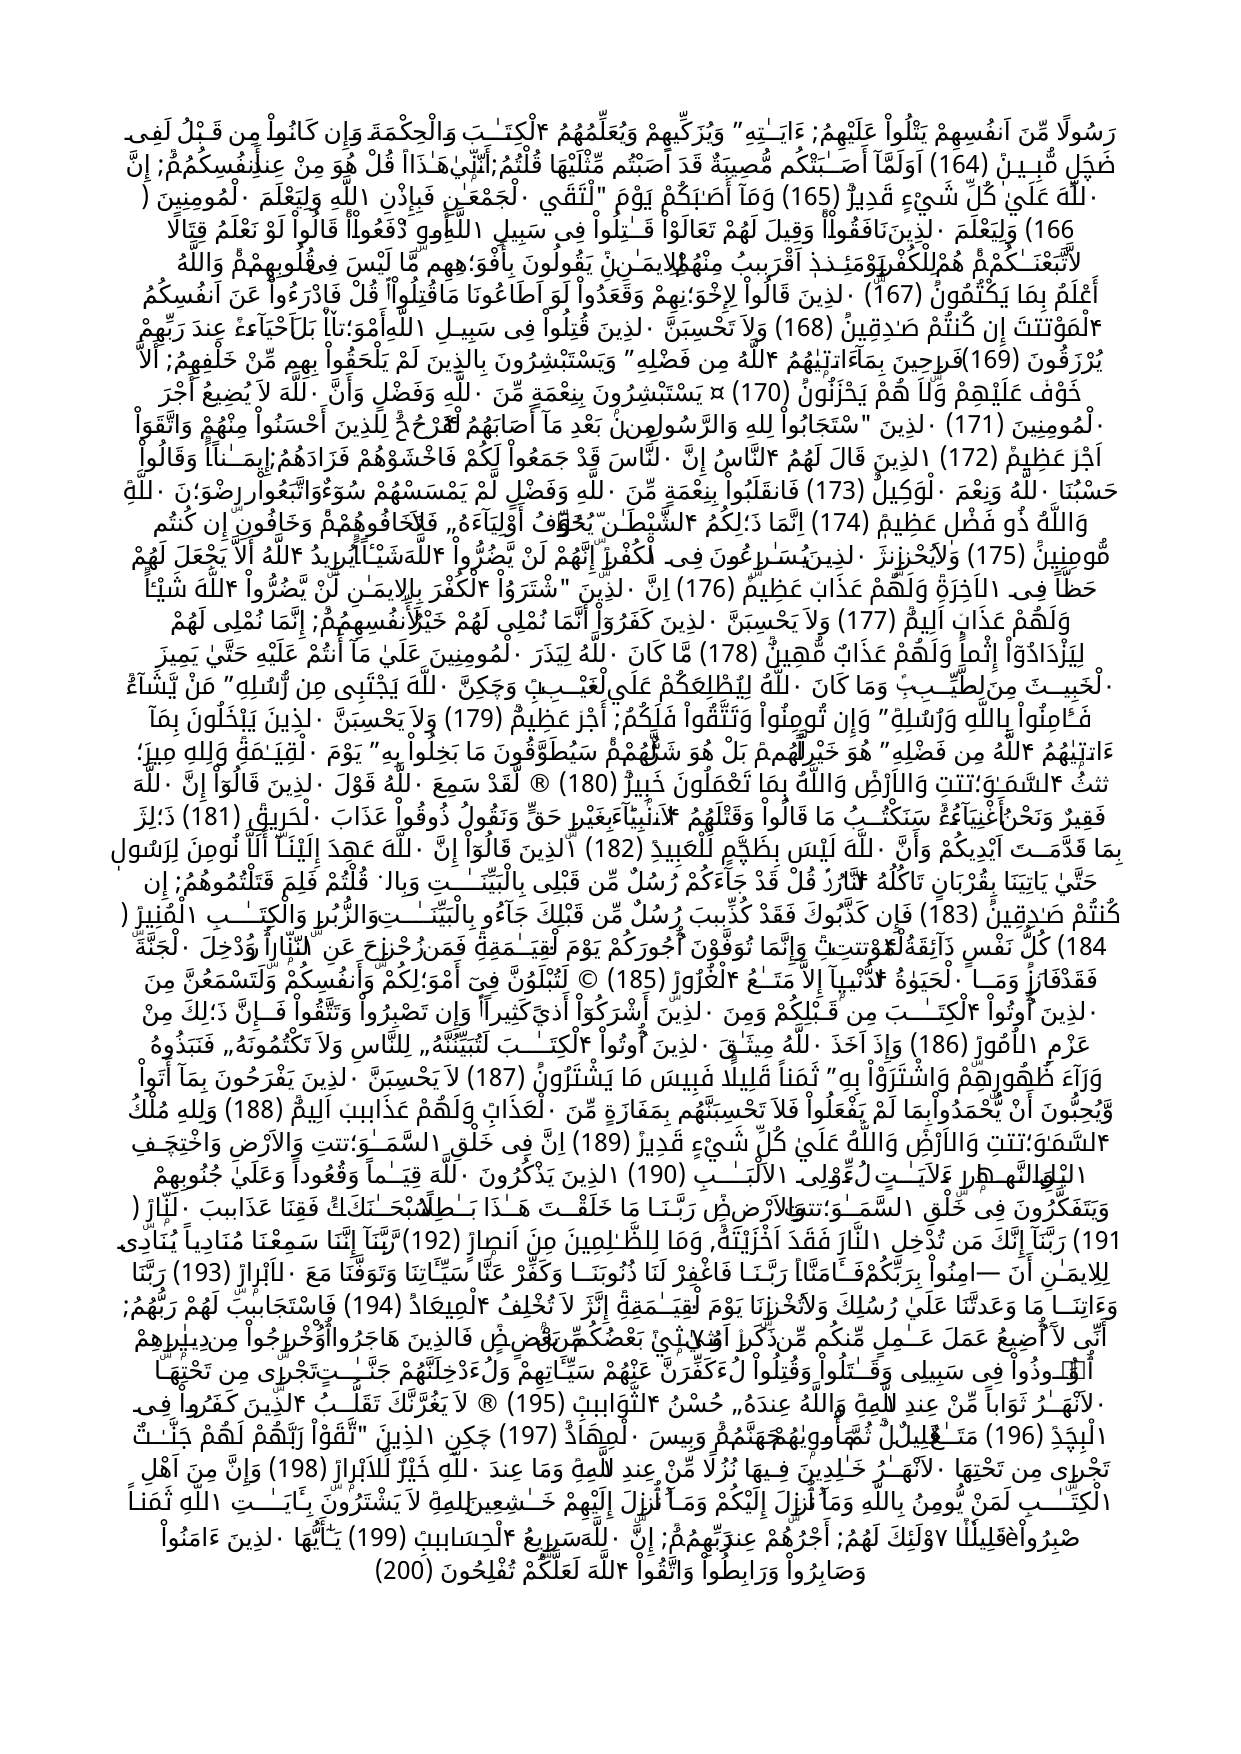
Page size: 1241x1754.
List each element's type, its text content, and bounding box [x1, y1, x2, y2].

text بِسْمِ ۱للَّهِ ۱لرَّحْمَـٰنِ ۱لرَّحِيمِ أَلَٓـم؋ّٓؐ ۰للَّهُ لآَ إِچَهَ إِلاَّ هُوَؐ ۰لْحَيُّ ۴لْقَيُّومُ (1) نَزَّلَ عَلَيْكَ ۰لْكِتَــٰــبَ بِالْحَقِّ مُصَدِّقاً لِّمَا بَيْنَ يَدَيْهِؐ وَأَنزَلَ ۰لتَّوْرۭيٰةَ وَالِانجِيلَ (2) مِن قَبْـلُ هُديً لِّلنَّاسِ وَأَنزَلَ ۰لْفُرْقَانَؐ (3) إِنَّ ۰لذِينَ كَفَرُواْ بِـَٔايَــٰــتِ ۱للَّهِ لَهُمْ عَذَابٌ شَدِيدٌؐ وَاللَّهُ عَزۣيزٌ ذُو èنتِقَامٖؐ (4) ® اِنَّ ۰للَّهَ لاَ يَخْفۭيٰ عَلَيْهِ شَىْءٌ فِى ۱لاَرْضِ وَلاَ فِى ۱لسَّمَآءِؐ (5) هُوَ ۰ﻟ﮲ يُصَوّۣرُكُمْ فِى ۱لاَرْحَامِ كَيْفَ يَشَآءُؐ لآَ إِچَهَ إِلاَّ هُوَؐ ۰لْعَزۣيزُ ۴لْحَكِيمُؐ (6) هُوَ ۰ﻟـذِىٓ أَنزَلَ عَلَيْكَ ۰لْكِتَــٰــبَ مِنْهُؐ ءَايَــٰــتٌ مُّحْكَمَــٰــت٘ هُنَّ ٱُمُّ ۴لْكِتَــٰــبِ وَٱُخَرُ مُتَشَــٰبِهَــٰــتٌؐ فَأَمَّا ۰لذِينَ فِى قُلُوبِهِمْ زَيْغٌ فَيَتَّبِعُونَ مَا تَشَــٰبَهَ مِنْهُ èبْتِغَآءَ ۰لْفِتْنَةِ وَابْتِغَآءَ تَاوۣيلِهِؐ” وَمَايَعْلَمُ تَاوۣيلَهُ; إِلاَّ ۰للَّهُؐ وَالرَّ؛سِخُونَ فِى ۱لْعِلْمِ يَقُولُونَ ءَامَنَّا بِهِ” كُلٌّ مِّنْ عِندِ رَبِّنَاؐ وَمَا يَذَّكَّرُ إِلٓاَّ ٱُوْلُواْ ۴لاَلْبَــٰــبِؐ (7) رَبَّنَا لاَ تُزۣغْ قُلُوبَنَا بَعْدَ إِذْ هَدَيْتَنَا وَهَبْ لَنَا مِن لَّدُنكَ رَحْمَةٗؐ اِنَّكَ أَنــتَ ۰لْوَهَّابُؐ (8) رَبَّنَآ إِنَّكَ جَامِعُ ۴لنَّاسِ لِيَوْمٍ لاَّ رَيْبَ فِيهِؐ إِنَّ ۰للَّهَ لاَ يُخْلِفُ ۴لْمِيعَادَؐ (9) إِنَّ ۰لذِينَ كَفَرُواْ لَن تُغْنِيَ عَنْهُمُ; أَمْوَ؛لُهُمْ وَلآَ أَوْچَدُهُم مِّنَ ۰للَّهِ شَيْـٔاًؐ وَٱُوْلَئِكَ هُمْ وَقُودُ ۴لنّۭارۣ (10) كَدَأْبِ ءَالِ فِرْعَوْنَؐ وَالذِينَ مِن قَبْلِهِمْ كَذَّبُواْ بِـَٔايَــٰتِنَا فَأَخَذَهُمُ ۴للَّهُ بِذُنُوبِهِمْؐ وَاللَّهُ شَدِيدُ ۴لْعِقَابِؐ (11) قُل لِّلذِينَ كَفَرُواْ سَتُغْلَبُونَ وَتُحْشَرُونَ إِلَيٰ جَهَنَّمَؐ وَبِيـسَ ۰لْمِهَادُؐ (12) قَدْ كَانَ لَكُمُ; ءَايَةٌ فِى فِيؕتَيْنِ 'لْتَقَتَاؐ فِيؕةٌ تُقَــٰتِلُ فِى سَبِيـلِ ۱للَّهِ وَٱُخْرۭيٰ كَافِرَةٌ تَرَوْنَهُم مِّثْلَيْهِمْ رَأْيَ ۰لْعَيْنِؐ وَاللَّهُ يُوَ۬يِّدُ بِنَصْرۣهِ” مَنْ يَّشَآءُؐ ﹹنَّ فِى ذَ؛لِكَ لَعِبْرَةً لُءِّوْلِى ۱لاَبْصۭـٰـرۣؐ (13) زُيِّنَ لِلنَّاسِ حُبُّ ۴لشَّهَوَ؛تتتِ مِنَ ۰لنِّسَآءِ وَالْبَنِينَ وَالْقَنَــٰطِيرۣ ۱لْمُقَنطَرَةِ مِنَ ۰لذَّهَــبِ وَالْفِضَّةِ وَالْخَيْلِ ۱لْمُسَوَّمَةِ وَالاَنْعَــٰمِ وَالْحَرْثِؐ ذَ؛لِژَ مَتَــٰعُ ۴لْحَـيَـوٰةِ ۱لدُّنْـيۭـاؐ وَاللَّهُ عِندَهُ„ حُسْنُ ۴لْمَــَٔـابببِؐ (14) ¤ قُلَ اَوْ°نَبِّيؖكُم بِخَيْرٍ مِّن ذَ؛لِكُمْؐ لِلذِينَ "تَّقَوْاْ عِندَ رَبِّهِمْ جَنَّــٰـــتٌ تَجْرۣى مِن تَحْتِهَا ۰لاَنْهَــٰرُ خَــٰلِدِينَ فِيهَا وَأَزْوَ؛جٌ مُّطَهَّرَةٌ وَرۣضْوَ؛نٌ مِّنَ ۰للَّهِؐ وَاللَّهُ بَصِيرٛ بِالْعِبَادِؐ (15) ۱لذِينَ يَقُولُونَ رَبَّنَآ إِنَّنَآ ءَامَنَّا فَاغْفِرْ لَنَا ذُنُوبَنَا وَقِنَا عَذَابَ ۰لنّۭارۣؐ (16) ۱لصَّــٰبِرۣينَ وَالصَّــٰدِقِينَ وَالْقَــٰنِتِينَ وَالْمُنفِقِينَ وَالْمُسْتَغْفِـرۣينَ بِالاَسْحۭارۣؐ (17) شَهِدَ ۰للَّهُ أَنَّهُ„ لآَ إِچَهَ إِلاَّ هُوَ وَالْمَلَئِكَةُ وَٱُوْلُواْ ۴لْعِلْمِ قَآئِماَۢ بِالْقِسْطِؐ لآَ إِچَهَ إِلاَّ هُوَؐ ۰لْعَزۣيزُ ۴لْحَكِيمُؐ (18) إِنَّ ۰لدِّينَ عِندَ ۰للَّهِ ۱لِاسْچَمُؐ وَمَا "خْتَلَفَ ۰لذِينَ ٱُوتُواْ ۴لْكِتَــٰــبَ إِلاَّ مِنۢ بَعْدِ مَا جَآءَهُمُ ۴لْعِلْمُؐ بَغْياَۢ بَيْنَهُمْؐ وَمَنْ يَّكْفُرْ بِـَٔايَــٰــتِ ۱للَّهِ فَإِنَّ ۰للَّهَ سَرۣيعُ ۴لْحِسَابببِؐ (19) فَإِنْ حَآجُّوكَ فَقُلَ اَسْلَمْــتُ وَجْهِيَ لِلهِ وَمَنِ 'تَّبَعَنِؐ” وَقُل لِّلذِينَ ٱُوتُواْ ۴لْكِتَــٰــبَ وَالاُمِّيِّـﯧنَ ءَآسْلَمْتُمْؐ فَإِنَ اَسْلَمُواْ فَقَدِ 'هْتَدَواْؐ وَّإِن تَوَلَّوْاْ فَإِنَّمَا عَلَيْكَ ۰لْبَچَغُؐ وَاللَّهُ بَصِيرٛ بِالْعِبَادِؐ (20) إِنَّ ۰لذِينَ يَكْفُرُونَ بِـَٔايَــٰــتِ ۱للَّهِ وَيَقْتُلُونَ ۰لنَّبِيٓــٕـﯧنَ بِغَيْرۣ حَقٍّ وَيَقْتُلُونَ۰لذِينَ يَامُرُونَ بِالْقِسْطِ مِنَ ۰لنَّاسِ فَبَشِّرْهُم بِعَذَابٖ اَلِيمٖؐ (21) ۷وْلَئِكَ ۰لذِينَ حَبِطَــتَ اَعْمَـٰلُهُمْ فِى ۱لدُّنْيۭا وَالاَخِرَةِؐ وَمَا لَهُم مِّن نَّــٰصِرۣينَؐ (22) ® أَلَمْ تَرَ إِلَي ۰لذِينَ ٱُوتُواْ نَصِيباً مِّنَ ۰لْكِتَــٰــبِ يُدْعَوْنَ إِلَيٰ كِتَــٰــبِ ۱للَّهِ ڤِيَحْكُمَ بَيْنَهُمْ ثُمَّ يَتَوَلّۭيٰ فَرۣيقٌ مِّنْهُمْ وَهُم مُّعْرۣضُونَؐ (23) ذَ؛لِكَ بِأَنَّهُمْ قَالُواْ لَن تَمَسَّنَا ۰لنَّارُ إِلٓاَّ أَيَّاماً مَّعْدُودَ؛تتتٍ وَغَرَّهُمْ فِى دِينِهِم مَّا كَانُواْ يَفْتَرُونَؐ (24) فَكَيْفَ إِذَا جَمَعْنَــٰهُمْ لِيَوْمٍ لاَّ رَيْــبَ فِيهِ وَوُفِّيَــتْ كُلُّ نَفْسٍ مَّا كَسَبَــتْ وَهُمْ لاَ يُظْلَمُونَؐ (25) قُلِ ۱للَّهُمَّ مَـٰلِكَ ۰لْمُلْكِ تُوتِى ۱لْمُلْكَ مَن تَشَآءُ وَتَنزۣعُ ۴لْمُلْژَ مِمَّن تَشَآءُ وَتُعِزُّ مَن تَشَآءُ وَتُذِلُّ مَن تَشَآءُ بِيَدِكَ ۰لْخَيْرُؐ إِنَّكَ عَلَيٰ كُلِّ شَيْءٍ قَدِيرٌؐ (26) تُولِـجُ ۴ليْلَ فِى ۱لنَّهۭارۣ وَتُولِـجُ ۴لنَّهَارَ فِى ۱ليْلِ وَتُخْرۣجُ ۴لْحَيَّ مِنَ ۰لْمَيِّــتِ وَتُخْرۣجُ ۴لْمَيِّــتَ مِنَ ۰لْحَيِّ وَتَرْزُقُ مَن تَشَآءُ بِغَيْرۣ حِسَابببٍؐ (27) لاَّ يَتَّخِذِ ۱لْمُومِنُونَ ۰لْكۭـٰفِـرۣينَ أَوْلِيَآءَ مِن دُونِ ۱لْمُومِنِينَؐ وَمَنْ يَّفْعَلْ ذَ؛لِكَ فَلَيْسَ مِنَ ۰للَّهِ فِى شَيْءٖ اِلٓاَّ أَن تَـتَّـقُواْ مِنْهُمْ تُـقۭـيٰةًؐ وَيُحَــذِّرُكُـمُ ۴للَّهُ نَـفْـسَهُؐ,وَإِلَي ۰للَّهِ ۱لْمَصِيرُؐ (28) قُلِ اِن تُخْفُواْ مَا فِى صُدُورۣكُمُ; أَوْ تُبْدُوهُ يَعْلَمْهُ ۴للَّهُؐ وَيَعْلَمُ مَا فِى ۱لسَّمَـٰوَ؛تِ وَمَا فِى ۱لاَرْضِؐ وَاللَّهُ عَلَيٰ كُلِّ شَيْءٍ قَدِيرٌؐ (29) يَوْمَ تَجِدُ كُلُّ نَفْسٍ مَّا عَمِلَتْ مِنْ خَيْرٍ مُّحْضَراًؐ وَمَا عَمِلَــتْ مِن سُوٓءٍ تَوَدُّ لَوَ اَنَّ بَيْنَهَا وَبَيْنَهُ; أَمَداَۢ بَعِيداًؐ وَيُحَذِّرُكُمُ ۴للَّهُ نَفْسَهُؐ, وَاللَّهُ رَءُوفٛ بِالْعِبَادِؐ (30) قُلِ اِن كُنتُمْ تُحِبُّونَ ۰للَّهَ فَاتَّبِعُونِى يُحْبِبْكُمُ ۴للَّهُ وَيَغْفِرْ لَكُمْ ذُنُوبَكُمْؐ وَاللَّهُ غَفُورٌ رَّحِيمٌؐ (31) قُلَ اَطِيعُواْ ۴للَّهَ وَالرَّسُولَؐ فَإِن تَوَلَّوْاْ فَإِنَّ ۰للَّهَ لاَ يُحِــبُّ ۴لْكۭـٰفِـرۣينَؐ (32) © إِنَّ ۰للَّهَ "صْطَفۭيٰٓ ءَادَمَ وَنُوحاً وَءَالَ إِبْرَ؛هِيمَ وَءَالَ عِمْرَ؛نَ عَلَي ۰لْعَـٰلَمِينَ (33) ذُرّۣيَّةَۢ بَعْضُهَا مِنۢ بَعْضٍؐ وَاللَّهُ سَمِيع٘ عَلِيم٘ؐ (34) اِذْ قَالَــتِ 'مْرَأَتتتُ عِمْرَ؛نَ رَبِّ إِنِّى نَذَرْتُ لَكَ مَا فِى بَطْنِى مُحَرَّراً فَتَقَبَّلْ مِنِّيَؐ إِنَّكَ أَنتَ ۰لسَّمِيعُ ۴لْعَلِيمُؐ (35) فَلَمَّا وَضَعَتْهَا قَالَــتْ رَبببِّ إِنِّى وَضَعْتُهَآ ٱُنثۭيٰ وَاللَّهُ أَعْلَمُ بِمَا وَضَعَــتْؐ وَلَيْسَ ۰لذَّكَرُ كَالاُنثۭيٰؐ وَإِنِّى سَمَّيْتُهَا مَرْيَمَؐ وَإِنِّيَ ٱُعِيذُهَا بِكَ وَذُرّۣيَّتَهَا مِنَ ۰لشَّيْطَـٰنِ ۱لرَّجِيمِؐ (36) فَتَقَبَّلَهَا رَبُّهَا بِقَبُولٖ حَسَنٍ وَأَنۢبَتَهَا نَبَاتاٗ حَسَناًؐ وَكَفَلَهَا زَكَرۣيَّآءُؐ كُلَّمَا دَخَلَ عَلَيْهَا زَكَرۣيَّآءُ ۴ڤْمِحْرَابببَ وَجَدَ عِندَهَا رۣزْقاًؐ قَالَ يَـٰمَرْيَمُ أَنّۭيٰ لَكِ هَـٰذَاؐ قَالَتْ هُوَ مِنْ عِندِ ۱للَّهِؐ إِنَّ ۰للَّهَ يَرْزُقُ مَنْ يَّشَآءُ بِغَيْرۣ حِسَابببٖؐ (37) هُنَالِكَ دَعَا زَكَرۣيَّآءُ رَبَّهُؐ, قَالَ رَبببِّ هَــبْ لِى مِن لَّدُنكَ ذُرّۣيَّةً طَيِّبَةٗ اِنَّكَ سَمِيعُ ۴لدُّعَآءِؐ (38) فَنَادَتْهُ ۴لْمَلَئِكَةُ وَهُوَ قَآئِمٌ يُصَلِّى فِى ۱ڤْمِحْرَابِ أَنَّ ۰للَّهَ يُبَشِّرُكَ بِيَحْيۭيٰ مُصَدِّقاَۢ بِكَلِمَةٍ مِّنَ ۰للَّهِ وَسَيِّداً وَحَصُوراً وَنَبِيٓـــٔاً مِّنَ ۰ڤصَّـٰڤِحِينَؐ (39) قَالَ رَبِّ أَنّۭيٰ يَكُونُ لِى غُچَمٌ وَقَدْ بَلَغَنِيَ ۰لْكِبَرُ وَامْرَأَتِى عَاقِرٌؐ قَالَ كَذَ؛لِكَؐ ۰للَّهُ يَفْعَلُ مَا يَشَآءُؐ (40) قَالَ رَبببِّ 'جْعَل لِّيَ ءَايَةًؐ قَالَ ءَايَتُكَ أَلاَّ تُكَلِّمَ ۰لنَّاسَ ثَـچَثَةَ أَيَّامٖ اِلاَّ رَمْزاًؐ وَاذْكُر رَّبَّكَ كَثِيراً وَسَبِّحْ بِالْعَشِيِّ وَالِابْكۭــٰـرۣؐ (41) ® وَإِذْ قَالَــتِ ۱لْمَلَئِكَةُ يَــٰمَرْيَمُ إِنَّ ۰للَّهَ "صْطَفۭيٰكِ وَطَهَّرَكِ وَاصْطَفۭيٰكِ عَلَيٰ نِسَآءِ ۱لْعَـٰلَمِينَؐ (42) يَــٰمَرْيَمُ ۶قْنُتِى لِرَبِّكِ وَاسْجُدِى وَارْكَعِى مَعَ ۰لرَّ؛كِعِينَؐ (43) ذَ؛لِژَ مِنَ اَنۢبَآءِ ۱لْغَيْــبِ نُوحِيهِ إِلَيْكَؐ وَمَا كُنــتَ لَدَيْهِمُ; إِذْ يُلْقُونَ أَقْـچَـمَهُمُ; أَيُّهُمْ يَكْفُلُ مَرْيَمَؐ وَمَا كُنــتَ لَدَيْهِمُ; إِذْ يَخْتَصِمُونَ (44) إِذْ قَالَــتِ ۱لْمَلَئِكَةُ يَــٰمَرْيَمُ إِنَّ ۰للَّهَ يُبَشِّرُكِ بِكَلِمَةٍ مِّنْهُؐ èسْمُهُ ۴ڤْمَسِيحُ عِيسَي "بْنُ مَرْيَمَ وَجِيهاً فِى ۱لدُّنْيۭا وَالاَخِرَةِ وَمِنَ ۰لْمُقَرَّبِينَؐ (45) وَيُكَلِّمُ ۴لنَّاسَ فِى ۱لْمَهْدِ وَكَهْلًؐا وَمِنَ ۰ڤصَّـٰڤِحِيـنَؐ (46) قَالَتْ رَبببِّ أَنّۭيٰ يَكُونُ لِى وَلَدٌ وَلَمْ يَمْسَسْنِى بَشَرٌؐ قَالَ كَذَ؛لِكِؐ ۱للَّهُ يَخْلُقُ مَا يَشَآءُؐ ﹹذَا قَضۭـيٰٓ أَمْراً فَإِنَّمَا يَقُولُ لَهُ„ كُنؐ فَيَكُونُؐ (47) وَيُعَلِّمُهُ ۴لْكِتَــٰــبَ وَالْحِكْمَةَ وَالتَّوْرۭيٰةَ وَالِانجِيلَ وَرَسُولٗا اِلَيٰ بَنِىٓ إِسْرَآءِيلَ أَنِّى قَدْ جِيؔتُكُم بِـَٔايَةٍ مِّن رَّبِّكُمُؐ; إِنِّيَ أَخْلُقُ لَكُم مِّـنَ ۰لطِّينِ كَهَيْـَٔةِ ۱لطَّيْرۣ فَأَنفُخُ فِيهِ فَيَــكُونُ طَـٰٓئِــراَۢ بِـإِذْنِ ۱للَّهِؐ وَٱُبْــرۣىُٔ ۴لاَكْــمَــهَ وَالاَبْرَصَ وَٱُحْىِ ۱لْمَوْتۭيٰ بِإِذْنِ ۱للَّهِؐ وَٱُنَبِّيؖكُم بِمَا تَاكُلُونَ وَمَا تَدَّخِرُونَ فِى بُيُوتِكُمُؐ; إِنَّ فِى ذَ؛لِكَ ءَلاَيَةً لَّكُمُ; إِن كُنتُم مُّومِنِينَؐ (48) وَمُصَدِّقاً لِّمَا بَيْنَ يَدَيَّ مِنَ ۰لتَّوْرۭيٰةِ وَ لُءِحِلَّ لَكُم بَعْضَ ۰ﻟ﮲ حُرّۣمَ عَلَيْكُمْؐ وَجِيؔتُكُم بِـــَٔايَةٍ مِّن رَّبِّكُمْؐ فَاتَّقُواْ ۴للَّهَ وَأَطِيعُونِؐ (49) إِنَّ ۰للَّهَ رَبِّى وَرَبُّكُمْ فَاعْبُدُوهُؐ هَـٰذَا صِرَ؛طٌ مُّسْتَقِيمٌؐ (50) ¥ فَلَمَّآ أَحَسَّ عِيسۭيٰ مِنْهُمُ ۴لْكُفْرَ قَالَ مَنَ اَنصَارۣيَ إِلَي ۰للَّهِؐ قَالَ ۰لْحَوَارۣيُّونَ نَحْنُ أَنصَارُ ۴للَّهِؐ ءَامَنَّا بِاللَّهِ وَاشْهَدْ بِأَنَّا مُسْلِمُونَؐ (51) رَبَّـنَـآ ءَامَنَّا بِمَــآ أَنزَلْــتَ وَاتَّبَعْنَا ۰لرَّسُولَ فَاكْتُبْنَا مَعَ ۰لشَّـٰهِدِينَؐ (52) وَمَكَرُواْ وَمَكَرَ ۰للَّهُؐ وَاللَّهُ خَيْرُ ۴لْمَـٰكِرۣينَؐ (53) إِذْ قَالَ ۰للَّهُ يَـٰعِيسۭيٰٓ إِنِّى مُتَوَفِّيكَ وَرَافِعُكَ إِلَيَّ وَمُطَهِّرُكَ مِنَ ۰لذِينَ كَفَرُواْؐ وَجَاعِلُ ۴لذِينَ "تَّبَعُوكَ فَوْقَ ۰لذِينَ كَفَرُوٓاْ إِلَيٰ يَوْمِ ۱لْقِيَــٰمَةِؐ ثُمَّ إِلَيَّ مَرْجِعُكُمْ فَأَحْكُمُ بَيْنَكُمْ فِيمَا كُنتُمْ فِيهِ تَخْتَلِفُونَؐ (54) فَأَمَّا ۰لذِينَ كَفَرُواْ فَٱُعَذِّبُهُمْ عَذَاباً شَدِيداً فِى ۱لدُّنْيۭا وَالاَخِرَةِؐ وَمَا لَهُم مِّن نَّــٰصِرۣينَؐ (55) وَأَمَّا ۰لذِينَ ءَامَنُواْ وَعَمِلُواْ ۴ڤصَّـٰڤِحَـٰــتِ فَنُوَفِّيهِمُ; ٱُجُورَهُمْؐ وَاللَّهُ لاَ يُحِــبُّ ۴لظَّـٰلِمِينَؐ (56) ذَ؛لِكَ نَتْلُوهُ عَلَيْكَ مِنَ ۰لاَيَــٰــتِ وَالذِّكْرۣ ۱لْحَكِيمِؐ (57) إِنَّ مَثَلَ عِيسۭيٰ عِندَ ۰للَّهِ كَمَثَلِ ءَادَمَؐ خَلَقَهُ„ مِن تُرَابببٍ ثُمَّ قَالَ لَهُ„ كُنؐ فَيَكُونُؐ (58) ۴لْحَقُّ مِن رَّبِّژَؐ فَلاَ تَكُن مِّنَ ۰لْمُمْتَرۣينَؐ (59) فَمَنْ حَآجَّكَ فِيهِ مِنۢ بَعْدِ مَا جَآءَكَ مِنَ ۰لْعِلْمِ فَقُلْ تَعَالَوْاْ نَدْعُ أَبْنَآءَنَا وَأَبْنَآءَكُمْ وَنِسَآءَنَا وَنِسَآءَكُمْ وَأَنفُسَنَا وَأَنفُسَكُمْ ثُمَّ نَبْتَهِلْ فَنَجْعَل لَّعْنَــتَ ۰للَّهِ عَلَي ۰لْكَـٰذِبِينَؐ (60) إِنَّ هَــٰذَا لَهُوَ ۰لْقَصَصُ ۴لْحَقُّؐ وَمَا مِنِ اِچَهٖ اِلاَّ ۰للَّهُؐ وَإِنَّ ۰للَّهَ لَهُوَ ۰لْعَزۣيزُ ۴لْحَكِيمُؐ (61) فَإِن تَوَلَّوْاْ فَإِنَّ ۰للَّهَ عَلِيمٛ بِالْمُفْسِدِينَؐ (62) ® قُلْ يَـٰٓأَهْلَ ۰لْكِتَــٰــبِ تَعَالَوۣاْ اِلَيٰ كَلِمَةٍ سَوَآءٙ بَيْنَنَا وَبَيْنَكُمُ; أَلاَّ نَعْبُدَ إِلاَّ ۰للَّهَ وَلاَ نُشْرۣژَ بِهِ” شَيْـٔاً وَلاَ يَتَّخِذَ بَعْضُنَا بَعْضاٗ اَرْبَاباً مِّن دُونِ ۱للَّهِؐ فَإِن تَوَلَّوْاْ فَقُولُواْ ۵شْهَدُواْ بِأَنَّا مُسْلِمُونَؐ (63) يَـٰٓأَهْلَ ۰لْكِتَـــٰـــبِ لِمَ تُحَآجُّونَ فِىٓ إِبْرَ؛هِيمَؐ وَمَآ ٱُنزۣلَــتِ ۱لتَّوْرۭيٰةُ وَالِانجِيلُ إِلاَّ مِنۢ بَعْدِهِؐ“ أَفَلاَ تَعْقِلُونَؐ (64) هَآنتُمْ هَـٰٓؤُلآَءِ حَـٰجَجْتُمْ فِيمَا لَكُم بِهِ” عِلْمٌ فَلِمَ تُحَآجُّونَ فِيمَا لَيْسَ لَكُم بِهِ” عِلْمٌؐ وَاللَّهُ يَعْلَمُؐ وَأَنتُمْ لاَ تَعْلَمُونَؐ (65) مَا كَانَ إِبْرَ؛هِيمُ يَهُودِيّاً وَلاَ نَصْرَانِيّاً وَچَكِن كَانَ حَنِيفاً مُّسْلِماًؐ وَمَا كَانَ مِنَ ۰لْمُشْرۣكِينَؐ (66) إِنَّ أَوْلَي ۰لنَّاسِ بِإِبْرَ؛هِيمَ لَلذِينَ "تَّبَعُوهُ وَهَـٰذَا ۰لنَّبِىٓءُ وَالذِينَ ءَامَنُواْؐ وَاللَّهُ وَلِيُّ ۴لْمُومِنِينَؐ (67) وَدَّتتت طَّآئِفَةٌ مِّنَ اَهْلِ ۱لْكِتَــٰــبِ لَوْ يُضِلُّونَكُمْؐ وَمَا يُضِلُّونَ إِلٓاَّ أَنفُسَهُمْ وَمَا يَشْعُرُونَؐ (68) يَـٰٓأَهْلَ ۰لْكِتَــٰــبِ لِمَ تَكْفُرُونَ بِـَٔايَــٰــتِ ۱للَّهِ وَأَنتُمْ تَشْهَدُونَؐ (69) يَـٰٓأَهْلَ ۰لْكِتَــٰــبِ لِمَ تَلْبِسُونَ ۰لْحَقَّ بِالْبَـٰطِلِ وَتَكْتُمُونَ ۰لْحَقَّ وَأَنتُمْ تَعْلَمُونَؐ (70) وَقَالَــت طَّآئِفَةٌ مِّنَ اَهْلِ ۱لْكِتَـٰــبِ ءَامِنُواْ بِاﻟـذِىٓ ٱُنزۣلَ عَلَي ۰لذِينَ ءَامَنُواْ وَجْهَ ۰لنَّهۭارۣ وَاكْفُرُوٓاْ ءَاخِرَهُ„ لَعَلَّهُمْ يَرْجِعُونَؐ (71) وَلاَ تُومِنُوٓاْ إِلاَّ لِمَن تَـبِعَ دِينَكُمْؐ قُلِ اِنَّ ۰لْهُدۭيٰ هُدَي ۰للَّهِ أَنْ يُّوتۭيٰٓ أَحَدٌ مِّثْلَ مَآ ٱُوتِيتُمُ; أَوْ يُحَآجُّوكُمْ عِندَ رَبِّكُمْؐ قُلِ اِنَّ ۰لْفَضْلَ بِيَدِ ۱للَّهِؐ يُوتِيهِ مَنْ يَّشَآءُؐ وَاللَّهُ وَ؛سِع٘ عَلِيمٌؐ (72) يَخْتَصُّ بِرَحْمَتِهِ” مَنْ يَّشَآءُؐ وَاللَّهُ ذُو ۴لْفَضْلِ ۱لْعَظِيمِؐ (73) © وَمِنَ اَهْلِ ۱لْكِتَـٰــبِ مَنِ اِن تَامَنْهُ بِقِنطۭارٍ يُوَ۬دِّهِ“ إِلَيْكَؐ وَمِنْهُم مَّنِ اِن تَامَنْهُ بِدِينۭارٍ لاَّ يُوَ۬دِّهِ“ إِلَيْكَ إِلاَّ مَا دُمْــتَ عَلَيْهِ قَآئِماًؐ ذَ؛لِكَ بِأَنَّهُمْ قَالُواْ لَيْسَ عَلَيْنَا فِى ۱لاُمِّيِّـﯧنَ سَبِيلٌؐ وَيَقُولُونَ عَلَي ۰للَّهِ ۱لْكَذِبببَ وَهُمْ يَعْلَمُونَؐ (74) بَلۭيٰ مَنَ اَوْفۭيٰ بِعَهْدِهِ” وَاتَّقۭيٰ فَإِنَّ ۰للَّهَ يُحِــبُّ ۴لْمُتَّقِينَؐ (75) إِنَّ ۰لذِينَ يَشْتَرُونَ بِعَهْدِ ۱للَّهِ وَأَيْمَـٰنِهِمْ ثَمَناً قَلِيلٗا ۷وْلَئِكَ لاَ خَچَقَ لَهُمْ فِى ۱لاَخِرَةِ وَلاَ يُكَلِّمُهُمُ ۴للَّهُ وَلاَ يَنظُرُ إِلَيْهِمْ يَوْمَ ۰لْقِيَــٰمَةِ وَلاَ يُزَكِّيهِمْؐ وَلَهُمْ عَذَاببب٘ اَلِيمٌؐ (76) وَإِنَّ مِنْهُمْ لَفَرۣيقاً يَلْوُﹼنَ أَلْسِنَتَهُم بِالْكِتَـــٰــبِ ڤِتَحْسِبُوهُ مِنَ ۰لْكِتَــٰــبِ وَمَا هُوَ مِنَ ۰لْكِتَــٰــبِؐ وَيَقُولُونَ هُوَ مِنْ عِندِ ۱للَّهِؐ وَمَا هُوَ مِنْ عِندِ ۱للَّهِؐ وَيَقُولُونَ عَلَي ۰للَّهِ ۱لْكَذِبببَ وَهُمْ يَعْلَمُونَؐ (77) مَا كَانَ لِبَشَر۫ اَنْ يُّوتِيَهُ ۴للَّهُ ۴لْكِتَــٰــبَ وَالْحُكْمَ وَالنُّبُوٓءَةَ ثُمَّ يَقُولَ لِلنَّاسِ كُونُواْ عِبَاداً لِّى مِن دُونِ ۱للَّهِ وَچَكِن كُونُواْ رَبَّـٰنِيِّـﯧنَ بِمَا كُنتُمْ تَعْلَمُونَ ۰لْكِتَـٰــبَ وَبِمَا كُنتُمْ تَدْرُسُونَؐ (78) وَلاَ يَامُرُكُمُ; أَن تَتَّخِذُواْ ۴لْمَلَئِكَةَ وَالنَّبِيٓــٕﯧنَ أَرْبَاباٗؐ اَيَامُرُكُم بِالْكُفْرۣ بَعْدَ إِذَ اَنتُم مُّسْلِمُونَؐ (79) وَإِذَ اَخَذَ ۰للَّهُ مِيثَـٰقَ ۰لنَّبِيٓــٕـﯧنَ لَمَآ ءَاتَيْنَــٰكُم مِّن كِتَــٰــبٍ وَحِكْمَةٍ ثُمَّ جَآءَكُمْ رَسُولٌ مُّصَدِّقٌ لِّمَا مَعَكُمْ لَتُومِنُنَّ بِهِ” وَلَتَنصُرُنَّهُؐ, ® قَالَ ءَآقْرَرْتُمْ وَأَخَذتُّمْ عَلَيٰ ذَ؛لِكُمُ; إِصْرۣىؐ قَالُوٓاْ أَقْرَرْنَاؐ قَالَ فَاشْهَدُواْ وَأَنَا مَعَكُم مِّنَ ۰لشَّـٰهِدِينَؐ (80) فَمَن تَوَلّۭيٰ بَعْدَ ذَ؛لِژَ فَٱُوْلَئِژَ هُمُ ۴لْفَــٰسِقُونَؐ (81) أَفَغَيْرَ دِينِ ۱للَّهِ تَبْغُونَ وَلَهُ; أَسْلَمَ مَن فِى ۱لسَّمَــٰوَ؛تتتِ وَالاَرْضِ طَوْعاً وَكَرْهـاًؐ وَإِلَيْهِ تُرْجَعُونَؐ (82) قُلَ —امَنَّا بِاللَّهِ وَمَآ ٱُنزۣلَ عَلَيْنَا وَمَآ ٱُنزۣلَ عَلَيٰٓ إِبْرَ؛هِيمَ وَإِسْمَــٰعِيلَ وَإِسْحَـٰقَ وَيَعْقُوبببَ وَالاَسْبَاطِ وَمَآ ٱُوتِيَ مُوسۭيٰ وَعِيسۭيٰ وَالنَّبِيٓــُٔونَ مِن رَّبِّهِمْ لاَ نُفَرّۣقُ بَيْنَ أَحَدٍ مِّنْهُمْ وَنَحْنُ لَهُ„ مُسْلِمُونَؐ (83) وَمَنْ يَّبْتَغِ غَيْرَ ۰لِاسْچَمِ دِيناً فَلَـنْ يُّقْبَلَ مِنْهُؐ وَهُوَ فِى ۱لاَخِرَةِ مِنَ ۰لْخَــٰسِرۣينَؐ (84) كَيْفَ يَهْدِى ۱للَّهُ قَوْماً كَفَرُواْ بَعْدَ إِيمَــٰنِهِمْ وَشَهِدُوٓاْ أَنَّ ۰لرَّسُولَ حَقٌّ وَجَآءَهُمُ ۴لْبَيِّنَــٰــتُؐ وَاللَّهُ لاَ يَهْدِى ۱لْقَوْمَ ۰لظَّـٰلِمِينَؐ (85) ٱُوْلَئِكَ جَزَآؤُهُمُ; أَنَّ عَلَيْهِمْ لَعْنَةَ ۰للَّهِ وَالْمَلَئِكَةِ وَالنَّاسِ أَجْمَعِينَ (86) خَـٰلِدِينَ فِيهَا لاَ يُخَفَّفُ عَنْهُمُ ۴لْعَذَابببُ وَلاَ هُمْ يُنظَرُونَ (87) إِلاَّ ۰لذِينَ تَابُواْ مِنۢ بَعْدِ ذَ؛لِكَ وَأَصْلَحُواْ فَإِنَّ ۰للَّهَ غَفُورٌ رَّحِيم٘ؐ (88) اِنَّ ۰لذِينَ كَفَرُواْ بَعْدَ إِيمَــٰنِهِمْ ثُمَّ "زْدَادُواْ كُفْراً لَّن تُقْبَلَ تَوْبَتُهُمْؐ وَٱُوْلَئِكَ هُمُ ۴لضَّآلُّونَؐ (89) إِنَّ ۰لذِينَ كَفَرُواْ وَمَاتُواْ وَهُمْ كُفَّارٌ فَلَنْ يُّقْبَلَ مِنَ اَحَدِهِم مِّــلْ ﺀُ ۴لاَرْضِ ذَهَباً وَلَوۣ 'فْتَدۭيٰ بِهِؐ“ ٱُوْلَئِژَ لَهُمْ عَذَاببب٘ اَلِيمٌؐ وَمَا لَهُم مِّن نَّـــٰصِرۣينَؐ(90) ¤ لَن تَنَالُواْ ۴لْبِرَّ حَتَّيٰ تُنفِقُواْ مِمَّا تُحِبُّونَؐ (91) وَمَا تُنفِقُواْ مِن شَيْءٍ فَإِنَّ ۰للَّهَ بِهِ” عَلِيمٌؐ (92) كُلُّ ۴لطَّعَامِ كَانَ حِلًاّ لِّبَنِىٓ إِسْرَآءِيلَ إِلاَّ مَا حَرَّمَ إِسْرَآءِيلُ عَلَيٰ نَفْسِهِ” مِن قَبْلِ أَن تُنَزَّلَ ۰لتَّوْرۭيٰةُؐ قُلْ فَاتُواْ بِالتَّوْرۭيٰةِ فَاتْلُوهَآ إِن كُنتُمْ صَـٰدِقِينَؐ (93) فَمَنِ 'فْتَرۭيٰ عَلَي ۰للَّهِ ۱لْكَذِبببَ مِنۢ بَعْدِ ذَ؛لِكَ فَٱُوْلَئِكَ هُمُ ۴لظَّـٰلِمُونَؐ (94) قُلْ صَدَقَ ۰للَّهُؐ فَاتَّبِعُواْ مِلَّةَ إِبْرَ؛هِيمَ حَنِيفاًؐ وَمَا كَانَ مِنَ ۰لْمُشْرۣكِينَؐ (95) إِنَّ أَوَّلَ بَيْــتٍ وُضِعَ لِلنَّاسِ لَلذِى بِبَكَّةَ مُبَــٰرَكاً وَهُديً لِّلْعَـٰلَمِينَ (96) فِيهِ ءَايَــٰــتٛ بَيِّنَــٰــتٌؐ مَّقَامُ إِبْرَ؛هِيمَؐ وَمَن دَخَلَهُ„ كَانَ ءَامِناًؐ وَلِلهِ عَلَي ۰لنَّاسِ حَجُّ ۴لْبَيْــتِ مَنِ 'سْتَطَاعَ إِلَيْهِ سَبِيلًؐاوَمَن كَفَرَ فَإِنَّ ۰للَّهَ غَنِــيّﹲ عَنِ ۱لْعَــٰلَمِينَؐ (97) قُلْ يَـٰٓأَهْلَ ۰لْكِتَــٰــبِ لِمَ تَكْفُرُونَ بِـَٔايَــٰــتِ ۱للَّهِ وَاللَّهُ شَهِيد٘ عَلَيٰ مَا تَعْمَلُونَؐ (98) قُلْ يَـٰٓأَهْلَ ۰لْكِتَــٰــبِ لِمَ تَصُدُّونَ عَن سَبِيلِ ۱للَّهِ مَنَ —امَنَ تَـبْغُونَهَا عِوَجاً وَأَنتُمْ شُهَدَآءُؐ وَمَا ۰للَّهُ بِغَــٰفِلٖ عَمَّا تَعْمَلُونَؐ (99) يَـٰٓأَيُّهَا ۰لذِينَ ءَامَنُوٓاْ إِن تُطِيعُواْ فَرۣيقاً مِّنَ ۰لذِينَ ٱُوتُواْ ۴لْكِتَــٰــبَ يَرُدُّوكُم بَعْدَ إِيمَــٰنِكُمْ كۭــٰفِـرۣينَؐ (100)وَكَيْفَ تَكْفُرُونَ وَأَنتُمْ تُتْلۭيٰ عَلَيْكُمُ; ءَايَــٰــتُ ۴للَّهِ وَفِيكُمْ رَسُولُهُؐ, وَمَنْ يَّعْتَصِم بِاللَّهِ فَقَدْ هُدِيَ إِلَيٰ صِرَ؛طٍ مُّسْتَقِيمٍؐ (101) يَـٰٓأَيُّهَا ۰لذِينَ ءَامَنُواْ èتَّقُواْ ۴للَّهَ حَقَّ تُـقۭاتِهِؐ” وَلاَ تَمُوتُنَّ إِلاَّ وَأَنتُم مُّسْلِمُونَؐ (102) ® وَاعْتَصِمُواْ بِحَبْلِ ۱للَّهِ جَمِيعاًؐ وَلاَ تَفَرَّقُواْؐ وَاذْكُرُواْ نِعْمَــتَ ۰للَّهِ عَلَيْكُمُ; إِذْ كُنتُمُ; أَعْدَآءً فَأَلَّفَ بَيْنَ قُلُوبِكُمْ فَأَصْبَحْتُم بِنِعْمَتِهِ“ إِخْوَ؛ناًؐ وَكُنتُمْ عَلَيٰ شَفَا حُفْرَةٍ مِّنَ ۰لنّۭارۣ فَأَنقَذَكُم مِّنْهَاؐ كَذَ؛لِكَ يُبَيِّنُ ۴للَّهُ لَكُمُ; ءَايَــٰتِهِ” لَعَلَّكُمْ تَـهْتَدُونَؐ (103) وَلْتَكُن مِّنكُمُ; ٱُمَّةٌ يَدْعُونَ إِلَي ۰لْخَيْرۣ وَيَامُرُونَ بِالْمَعْرُوفِ وَيَنْهَوْنَ عَنِ ۱لْمُنكَرۣؐ وَٱُوْلَئِكَ هُمُ ۴ڤْمُفْلِحُونَؐ (104) وَلاَ تَكُونُواْ كَالذِينَ تَفَرَّقُواْ وَاخْتَلَفُواْ مِنۢ بَعْدِ مَا جَآءَهُمُ ۴لْبَيِّنَــٰــتُؐ وَٱُوْلَئِژَ لَهُمْ عَذَاببب٘ عَظِيمٌ (105) يَوْمَ تَبْيَضُّ وُجُوهٌ وَتَسْوَدُّ وُجُوهٌؐ فَأَمَّا ۰لذِينَ "سْوَدَّتتتْ وُجُوهُهُمُ; أَكَفَرْتُم بَعْدَ إِيمَــٰنِكُمْ فَذُوقُواْ ۴لْعَذَابببَ بِمَا كُنتُمْ تَكْفُرُونَؐ (106) وَأَمَّا ۰لذِينَ "بْيَضَّــتْ وُجُوهُهُمْ فَفِى رَحْمَةِ ۱للَّهِؐ هُمْ فِيهَا خَــٰلِدُونَؐ (107)تِلْكَ ءَايَــٰــتُ ۴للَّهِ نَتْلُوهَا عَلَيْكَ بِالْحَقﱢّؐ وَمَا ۰للَّهُ يُرۣيدُ ظُلْماً لِّلْعَــٰلَمِيـنَؐ (108) وَلِلهِ مَا فِى ۱لسَّمَــٰوَ؛تتتِ وَمَا فِى ۱لاَرْضِؐ وَإِلَي ۰للَّهِ تُرْجَعُ ۴لاُمُورُؐ (109) كُنتُمْ خَيْرَ ٱُمَّةٖ ۷خْرۣجَــتْ لِلنَّاسِ تَامُرُونَ بِالْمَعْرُوفِ وَتَنْهَوْنَ عَنِ ۱لْمُنكَرۣ وَتُومِنُونَ بِاللَّهِؐ وَلَوَ —امَنَ أَهْلُ ۴لْكِتَــٰــبِ لَكَانَ خَيْراً لَّهُمؐ مِّنْهُمُ ۴لْمُومِنُونَؐ وَأَكْثَرُهُمُ ۴لْفَــٰسِقُونَؐ (110) لَنْ يَّضُرُّوكُمُؐ; إِلٓاَّ أَذيًؐ وَإِنْ يُّقَــٰتِلُوكُمْ يُوَلُّوكُمُ ۴لاَدْبَــٰرَؐ ثُمَّ لاَ يُنصَرُونَؐ (111) ضُرۣبَــتْ عَلَيْهِمُ ۴لذِّلَّةُ أَيْنَ مَا ثُقِفُوٓاْؐ إِلاَّ بِحَبْلٍ مِّنَ ۰للَّهِ وَحَبْلٍ مِّنَ ۰لنَّاسِ وَبَآءُو بِغَضَبٍ مِّنَ ۰للَّهِؐ وَضُرۣبَــتْ عَلَيْهِمُ ۴لْمَسْكَنَةُؐ ذَ؛لِكَ بِأَنَّهُمْ كَانُواْ يَكْفُرُونَ بِـَٔايَــٰــتِ ۱للَّهِ وَيَقْتُلُونَ ۰لاَنۢبِيؕآءَ بِغَيْرۣ حَق؊ّؐ ذَ؛لِكَ بِمَا عَصَواْ وَّكَانُواْ يَعْتَدُونَؐ (112) © لَيْسُواْ سَوَآءًؐ مِّنَ اَهْلِ ۱لْكِتَــٰــبِ ٱُمَّةٌ قَآئِمَةٌ يَتْلُونَ ءَايَــٰــتِ ۱للَّهِ ءَانَآءَ ۰ليْلِ وَهُمْ يَسْجُدُونَؐ (113) يُومِنُونَ بِاللَّهِ وَالْيَوْمِ ۱لاَخِرۣ وَيَامُرُونَ بِالْمَعْرُوفِ وَيَنْهَوْنَ عَنِ ۱لْمُنكَرۣ وَيُسَــٰرۣعُونَ فِى ۱لْخَيْرَ؛تِؐ وَٱُوْلَئِكَ مِنَ ۰ڤصَّـٰڤِحِينَؐ (114) وَمَا تَفْعَلُواْ مِنْ خَيْرٍ فَلَن تُكْفَرُوهُؐ وَاللَّهُ عَلِيمٛ بِالْمُتَّقِينَؐ (115) إِنَّ ۰لذِينَ كَفَرُواْ لَن تُغْنِيَ عَنْهُمُ; أَمْوَ؛لُهُمْ وَلآَ أَوْچَدُهُم مِّنَ ۰للَّهِ شَيْـٔاًؐ وَٱُوْلَئِژَ أَصْحَــٰــبُ ۴لنّۭارۣ هُمْ فِيهَا خَـٰلِدُونَؐ (116) مَثَلُ مَا يُنفِقُونَ فِى هَـٰذِهِ ۱لْحَيَوٰةِ ۱لدُّنْيۭا كَمَثَلِ رۣيحٍ فِيهَا صِرّﹲ اَصَابَتْ حَرْثَ قَوْمٍ ظَلَمُوٓاْ أَنفُسَهُمْ فَأَهْلَكَتْهُؐ وَمَا ظَلَمَهُمُ ۴للَّهُؐ وَچَكِنَ اَنفُسَهُمْ يَظْلِمُونَؐ (117) يَـٰٓأَيُّهَا ۰لذِينَ ءَامَنُواْ لاَ تَتَّخِذُواْ بِطَانَةً مِّن دُونِكُمْ لاَ يَالُونَكُمْ خَبَالًا وَدُّواْ مَا عَنِتُّمْؐ قَدْ بَدَتِ ۱لْبَغْضَآءُ مِنَ اَفْوَ؛هِهِمْ وَمَا تُخْفِى صُدُورُهُمُ; أَكْبَرُؐ قَدْ بَيَّنَّا لَكُمُ ۴لاَيَــٰــتِ إِن كُنتُمْ تَعْقِلُونَؐ (118) هَآنتُمُ; ٱُوْلآَءِ تُحِبُّونَهُمْ وَلاَ يُحِبُّونَكُمْ وَتُومِنُونَ بِالْكِتَــٰــبِ كُلِّهِؐ” وَإِذَا لَقُوكُمْ قَالُوٓاْ ءَامَنَّاؐ وَإِذَا خَلَوْاْ عَضُّواْ عَلَيْكُمُ ۴لاَنَامِلَ مِنَ ۰لْغَيْظِؐ قُلْ مُوتُواْ بِغَيْظِكُمُؐ; إِنَّ ۰للَّهَ عَلِيمٛ بِذَاتِ ۱لصُّدُورۣؐ (119) إِن تَمْسَسْكُمْ حَسَنَةٌ تَسُؤْهُمْؐ وَإِن تُصِبْكُمْ سَيِّيؕةٌ يَفْرَحُواْ بِهَاؐ وَإِن تَصْبِرُواْ وَتَتَّقُواْ لاَ يَضِرْكُمْ كَيْدُهُمْ شَيْـٔاٗؐ اِنَّ ۰للَّهَ بِمَا يَعْمَلُونَ مُحِيطٌؐ (120) ® وَإِذْ غَدَوْتتتَ مِنَ اَهْلِژَتُبَوّۣىُٔ ۴لْمُومِنِينَ مَقَــٰعِدَ لِلْقِتَالِؐ وَاللَّهُ سَمِيع٘ عَلِيم٘ؐ (121) اِذْ هَمَّــت طَّآئِفَتَـٰنِ مِنكُمُ; أَن تَفْشَلاَ وَاللَّهُ وَلِيُّهُمَاؐ وَعَلَي ۰للَّهِ فَلْيَتَوَكَّلِ ۱لْمُومِنُونَؐ (122) وَلَقَدْ نَصَرَكُمُ ۴للَّهُ بِبَدْرٍ وَأَنتُمُ; أَذِلَّةٌؐ فَاتَّقُواْ ۴للَّهَ لَعَلَّكُمْ تَشْكُرُونَؐ (123) إِذْ تَقُولُ لِلْمُومِنِينَ أَلَـنْ يَّكْفِيَكُمُ; أَنْ يُّمِدَّكُمْ رَبُّكُم بِثَچَثَةِ ءَاچَفٍ مِّنَ ۰لْمَلَئِكَةِ مُنزَلِينَؐ (124) بَلۭيٰٓ إِن تَصْبِرُواْ وَتَتَّقُواْ وَيَاتُوكُم مِّن فَوْرۣهِمْ هَـٰذَا يُمْدِدْكُمْ رَبُّكُم بِخَمْسَةِ ءَاچَفٍ مِّنَ ۰لْمَلَئِكَةِ مُسَوَّمِينَؐ (125) وَمَا جَعَلَهُ ۴للَّهُ إِلاَّ بُشْرۭيٰ لَكُمْ وَلِتَطْمَئِنَّ قُلُوبُكُم بِهِؐ” وَمَا ۰لنَّصْرُ إِلاَّ مِنْ عِندِ ۱للَّهِ ۱لْعَزۣيزۣ ۱لْحَكِيمِ (126) لِيَقْطَعَ طَرَفاً مِّنَ ۰لذِينَ كَفَرُوٓاْ أَوْ يَكْبِتَهُمْ فَيَنقَلِبُواْ خَآئِبِينَ (127) لَيْسَ لَكَ مِـنَ ۰لاَمْرۣ شَىْء٘ اَوْ يَتُوبببَ عَلَيْهِمُ; أَوْ يُعَذِّبَهُمْ فَإِنَّهُمْ ظَـٰلِمُونَؐ (128) وَلِلهِ مَا فِى ۱لسَّمَــٰوَ؛تتتِ وَمَا فِى ۱لاَرْضِؐ يَغْفِرُ لِمَنْ يَّشَآءُ وَيُعَذِّبُ مَنْ يَّشَآءُؐ وَاللَّهُ غَفُورٌ رَّحِيمٌؐ (129) يَـٰٓأَيُّهَا ۰لذِينَ ءَامَنُواْ لاَ تَاكُلُواْ ۴لرّۣبَوٰٓاْ أَضْعَــٰفاً مُّضَــٰعَفَةًؐ وَاتَّقُواْ ۴للَّهَ لَعَلَّكُمْ تُفْلِحُونَؐ (130) وَاتَّقُواْ ۴لنَّارَ ۰لتِىٓ ٱُعِدَّتْ لِلْكۭـٰفِـرۣينَؐ (131)وَأَطِيعُواْ ۴للَّهَ وَالرَّسُولَ لَعَلَّكُمْ تُرْحَمُونَؐ (132) ¥ سَارۣعُوٓاْ إِلَيٰ مَغْفِرَةٍ مِّن رَّبِّكُمْ وَجَنَّةٖ عَرْضُهَا ۰لسَّمَــٰوَ؛تتتُ وَالاَرْضُ ٱُعِدَّتتتْ لِلْمُتَّقِينَ (133) ۰لذِينَ يُنفِقُونَ فِى ۱لسَّرَّآءِ وَالضَّرَّآءِ وَالْكَـٰظِمِيـنَ ۰لْغَيْظَ وَالْعَافِيـنَ عَنِ ۱لنَّاسِؐ وَاللَّهُ يُحِــبُّ ۴ڤْمُحْسِنِينَؐ (134) وَالذِينَ إِذَا فَعَلُواْ فَـٰحِشَةٗ اَوْ ظَلَمُوٓاْ أَنفُسَهُمْ ذَكَرُواْ ۴للَّهَ فَاسْتَغْفَرُواْ لِذُنُوبِهِمْؐ وَمَنْ يَّغْفِرُ ۴لذُّنُوبَ إِلاَّ ۰للَّهُؐ وَلَمْ يُصِرُّواْ عَلَيٰ مَا فَعَلُواْ وَهُمْ يَعْلَمُونَؐ (135) ٱُوْلَئِژَ جَزَآؤُهُم مَّغْفِرَةٌ مِّن رَّبِّهِمْ وَجَنَّــٰــتٌ تَجْرۣى مِن تَحْتِهَا ۰لاَنْهَــٰرُ خَـٰلِدِينَ فِـيهَاؐ وَنِعْمَ أَجْرُ ۴لْعَــٰمِلِينَؐ (136) قَدْ خَلَــتْ مِن قَبْلِكُمْ سُنَنٌؐ فَسِيرُواْ فِى ۱لاَرْضِ فَانظُرُواْ كَيْفَ كَانَ عَـٰقِبَةُ ۴لْمُكَذِّبِـينَؐ (137) هَـٰذَا بَيَانٌ لِّلنَّاسِ وَهُديً وَمَوْعِظَةٌ لِّلْمُتَّقِينَؐ (138) وَلاَ تَهِنُواْ وَلاَ تَحْزَنُواْ وَأَنتُمُ ۴لاَعْلَوْنَ إِن كُنتُم مُّومِنِينَؐ (139) إِنْ يَّمْسَسْكُمْ قَرْحٌ فَقَدْ مَسَّ ۰لْقَوْمَ قَرْحٌ مِّثْلُهُؐ, وَتِلْكَ ۰لاَيَّامُ نُدَاوۣلُهَا بَيْنَ ۰لنَّاسِؐ وَلِيَعْلَمَ ۰للَّهُ ۴لذِينَ ءَامَنُواْ وَيَتَّخِذَ مِنكُمْ شُهَـدَآءَؐ وَاللَّهُ لاَ يُحِبُّ ۴لظَّـٰلِمِينَؐ (140)وَڤِيُمَحِّصَ ۰للَّهُ ۴لذِينَ ءَامَنُواْ وَيَمْحَقَ ۰لْكۭـٰفِـرۣينَؐ (141) أَمْ حَسِبْتُمُ; أَن تَدْخُلُواْ ۴لْجَنَّةَ وَلَمَّا يَعْلَمِ ۱للَّهُ ۴لذِينَ جَــٰهَدُواْ مِنكُمْ وَيَعْلَمَ ۰لصَّــٰبِرۣينَؐ (142) وَلَقَدْ كُنتُمْ تَمَنَّوْنَ ۰لْمَوْتتتَ مِن قَبْلِ أَن تَلْقَوْهُ فَقَدْ رَأَيْتُمُوهُ وَأَنتُمْ تَنظُرُونَؐ (143) ® وَمَا مُحَمَّد٘ اِلاَّ رَسُولٌ قَدْ خَلَــتْ مِن قَبْلِهِ ۱لرُّسُلُؐ أَفَإِيْن مَّاتتتَ أَوْ قُتِلَ "نقَلَبْتُمْ عَلَيٰٓ أَعْقَــٰبِكُمْؐ وَمَنْ يَّنقَلِبْ عَلَيٰ عَقِبَيْهِ فَلَنْ يَّضُرَّ۰للَّهَ شَيْـــٔـاًؐ وَسَيَجْزۣى ۱للَّهُ ۴لشَّـٰكِرۣينَؐ (144) وَمَا كَانَ لِنَفْس؉ اَن تَمُوتتتَ إِلاَّ بِإِذْنِ ۱للَّهِؐ كِتَــٰباً مُّوَ۬جَّلًؐا وَمَنْ يُّرۣدْ ثَوَابببَ ۰لدُّنْيۭا نُوتِهِ” مِنْهَاؐ وَمَنْ يُّرۣدْ ثَوَابببَ ۰لاَخِرَةِ نُوتِهِ” مِنْهَاؐ وَسَنَجْزۣى ۱لشَّــٰكِرۣينَؐ (145) وَكَأَيِّن مِّن نَّبِىٓءٍ قُتِلَؐ مَعَهُ„ رۣبِّيُّونَ كَثِيرٌؐ فَمَا وَهَنُواْ لِمَآ أَصَابَهُمْ فِى سَبِيلِ ۱للَّهِ وَمَا ضَعُفُواْ وَمَا "سْتَكَانُواْؐ وَاللَّهُ يُحِبُّ ۴لصَّـٰبِـرۣينَؐ (146) وَمَا كَانَ قَوْلَهُمُ; إِلٓاَّ أَن قَالُواْ رَبَّنَــا "غْفِرْ لَنَا ذُنُوبَنَا وَإِسْرَافَنَا فِىٓ أَمْرۣنَا وَثَبِّــتَ اَقْدَامَنَا وَانصُرْنَا عَلَي ۰لْقَوْمِ ۱لْكۭـٰفِرۣينَؐ (147) فَــَٔاتۭيٰهُمُ ۴للَّهُ ثَوَابببَ ۰لدُّنْيۭا وَحُسْنَ ثَوَابببِ ۱لاَخِرَةِؐ وَاللَّهُ يُحِبُّ ۴ڤْمُحْسِنِينَؐ (148) يَـٰٓأَيُّهَا ۰لذِينَ ءَامَنُوٓاْإِن تُطِيعُواْ ۴لذِينَ كَفَرُواْ يَرُدُّوكُمْ عَلَيٰٓ أَعْقَــٰبِكُمْ فَتَنقَلِبُواْ خَــٰسِرۣينَؐ (149) بَلِ ۱للَّهُ مَوْلۭيٰكُمْؐ وَهُوَ خَيْرُ ۴لنَّــٰصِرۣينَؐ (150) سَنُلْقِى فِى قُلُوبببِ ۱لذِينَ كَفَرُواْ ۴لرُّعْــبَ بِمَآ أَشْرَكُواْ بِاللَّهِ مَا لَمْ يُنَزّۣلْ بِهِ” سُلْطَـٰناًؐ وَمَأْوۭيٰهُمُ ۴لنَّارُؐ وَبِيسَ مَثْوَي ۰لظَّـٰلِمِينَؐ (151) وَلَقَدْ صَدَقَكُمُ ۴للَّهُ وَعْدَهُ; إِذْ تَحُسُّونَهُم بِإِذْنِهِؐ” حَتَّيٰٓ إِذَا فَشِلْتُمْ وَتَنَــٰزَعْتُمْ فِى ۱لاَمْرۣ وَعَصَيْتُم مِّـنۢ بَعْدِ مَآ أَرۭيٰكُم مَّا تُحِبُّونَؐ مِنكُم مَّنْ يُّرۣيدُ ۴لدُّنْيۭا وَمِنكُم مَّنْ يُّرۣيدُ ۴لاَخِرَةَؐ ثُمَّ صَرَفَكُمْ عَنْهُمْ لِيَبْتَلِيَكُمْؐ وَلَقَدْ عَفَا عَنكُمْؐ وَاللَّهُ ذُو فَضْلٖ عَلَي ۰لْمُومِنِينَؐ (152) © إِذْ تُصْعِدُونَ وَلاَ تَلْوُﹼنَ عَلَيٰٓ أَحَدٍ وَالرَّسُولُ يَدْعُوكُمْ فِىٓ ٱُخْرۭيٰكُمْ فَأَثَــٰبَكُمْ غَمّاَۢ بِغَمٍّ لِّكَيْلاَ تَحْزَنُواْ عَلَيٰ مَا فَاتَكُمْ وَلاَ مَآ أَصَـٰبَكُمْؐ وَاللَّهُ خَبِيرٛ بِمَا تَعْمَلُونَؐ (153) ثُمَّ أَنزَلَ عَلَيْكُم مِّنۢ بَعْدِ ۱لْغَمِّ أَمَنَةً نُّعَاساً يَغْشۭيٰ طَآئِفَةً مِّنكُمْؐ وَطَآئِفَةٌ قَدَ اَهَمَّتْهُمُ; أَنفُسُهُمْ يَظُنُّونَ بِاللَّهِ غَيْرَ۰لْحَقِّ ظَنَّ ۰لْجَــٰهِلِيَّةِؐ يَقُولُونَ هَل لَّنَا مِنَ ۰لاَمْرۣ مِن شَيْءٍؐ قُلِ اِنَّ ۰لاَمْرَ كُلَّهُ„ لِلهِؐ يُخْفُونَ فِىٓ أَنفُسِهِم مَّـالاَ يُبْدُونَ لَكَؐ يَقُولُونَ لَوْ كَانَ لَنَا مِنَ ۰لاَمْرۣ شَىْءٌ مَّا قُتِلْنَا هَــٰهُنَاؐ قُل لَّوْ كُنتُمْ فِى بُيُوتِكُمْ لَبَرَزَ ۰لذِينَ كُتِــبَ عَلَيْهِمُ ۴لْقَتْلُ إِلَيٰ مَضَاجِعِهِمْ وَلِيَبْتَلِيَ ۰للَّهُ مَا فِى صُدُورۣكُمْ وَڤِيُمَحِّصَ مَا فِى قُلُوبِكُمْؐ وَاللَّهُ عَلِيمٛ بِذَاتِ ۱لصُّدُورۣؐ (154) إِنَّ ۰لذِينَ تَوَلَّوْاْ مِنكُمْ يَوْمَ "لْتَقَي ۰لْجَمْعَـٰنِ إِنَّمَا "سْتَزَلَّهُمُ ۴لشَّيْطَـٰنُ بِبَعْضِ مَا كَسَبُواْؐ وَلَقَدْ عَفَا ۰للَّهُ عَنْهُمُؐ; إِنَّ ۰للَّهَ غَفُور٘ حَلِيمٌؐ (155) يَـٰٓأَيُّهَا ۰لذِينَ ءَامَنُواْ لاَ تَكُونُواْ كَالذِينَ كَفَرُواْ وَقَالُواْ لِإِخْوَ؛نِهِمُ; إِذَا ضَرَبُواْ فِى ۱لاَرْضِ أَوْ كَانُواْ غُزّيً لَّوْ كَانُواْ عِندَنَا مَا مَاتُواْ وَمَا قُتِلُواْ لِيَجْعَلَ ۰للَّهُ ذَ؛لِكَ حَسْرَةً فِى قُلُوبِهِمْؐ وَاللَّهُ يُحْىِ” وَيُمِيتُؐ وَاللَّهُ بِمَا تَعْمَلُونَ بَصِيرٌؐ (156) وَلَـئِن قُتِلْتُمْ فِى سَبِيلِ ۱للَّهِ أَوْ مِتُّمْ لَمَغْفِرَةٌ مِّنَ ۰للَّهِ وَرَحْمَة٘ خَيْرٌ مِّمَّا تَجْمَعُونَؐ (157) وَلَـئِن مِّتُّمُ; أَوْ قُتِلْتُمْ لِإَ لَي ۰للَّهِ تُحْشَرُونَؐ (158) فَبِمَا رَحْمَةٍ مِّنَ ۰للَّهِ لِنــتَ لَهُمْؐ وَلَوْ كُنــتَ فَظّاٗ غَلِيظَ ۰لْقَلْــبِ لاَنفَضُّواْ مِنْ حَوْلِژَؐ فَاعْفُ عَنْهُمْ وَاسْتَغْفِرْ لَهُمْ وَشَاوۣرْهُمْ فِى ۱لاَمْرۣؐ فَإِذَا عَزَمْــتَ فَتَوَكَّلْ عَلَي ۰للَّهِؐ إِنَّ ۰للَّهَ يُحِــبُّ ۴لْمُتَوَكِّلِينَؐ (159) ® إِنْ يَّنصُرْكُمُ ۴للَّهُ فَلاَ غَالِــبَ لَكُمْؐ وَإِنْ يَّخْذُلْكُمْ فَمَن ذَا ۰ﻟ﮲ يَنصُرُكُم مِّنۢ بَعْدِهِؐ” وَعَلَي ۰للَّهِ فَلْيَتَوَكَّلِ ۱لْمُومِنُونَؐ (160) وَمَا كَانَ لِنَبِىٓءٖ اَنْ يُّغَلَّؐ وَمَنْ يَّغْلُلْ يَاتتتِ بِمَا غَلَّ يَوْمَ ۰لْقِيَــٰمَةِؐ ثُمَّ تُوَفّۭيٰ كُلُّ نَفْسٍ مَّا كَسَبَــتْ وَهُمْ لاَ يُظْلَمُونَؐ (161) أَفَمَنِ 'تَّبَعَ رۣضْوَ؛نَ ۰للَّهِ كَمَنۢ بَـآءَ بِسَخَطٍ مِّنَ ۰للَّهِ وَمَأْوۭيٰهُ جَهَنَّمُؐ وَبِيسَ ۰لْمَصِيرُؐ (162) هُمْ دَرَجَــٰــت٘ عِندَ ۰للَّهِؐ وَاللَّهُ بَصِيرٛ بِمَا يَعْمَلُونَؐ (163) لَقَدْ مَنَّ ۰للَّهُ عَلَي ۰لْمُومِنِينَ إِذْ بَعَــثَ فِيهِمْ رَسُولًا مِّنَ اَنفُسِهِمْ يَتْلُواْ عَلَيْهِمُ; ءَايَــٰتِهِ” وَيُزَكِّيهِمْ وَيُعَلِّمُهُمُ ۴لْكِتَــٰــبَ وَالْحِكْمَةَ وَإِن كَانُواْ مِن قَـبْلُ لَفِى ضَچَلٍ مُّبِــيـنٖؐ (164) اَوَلَمَّآ أَصَــٰبَتْكُم مُّصِيبَةٌ قَدَ اَصَبْتُم مِّثْلَيْهَا قُلْتُمُ; أَنّۭيٰ هَـٰذَاؐ قُلْ هُوَ مِنْ عِندِ أَنفُسِكُمُؐ; إِنَّ ۰للَّهَ عَلَيٰ كُلِّ شَيْءٍ قَدِيرٌؐ (165) وَمَآ أَصَـٰبَكُمْ يَوْمَ "لْتَقَي ۰لْجَمْعَـٰنِ فَبِإِذْنِ ۱للَّهِ وَلِيَعْلَمَ ۰لْمُومِنِينَ (166) وَلِيَعْلَمَ ۰لذِينَ نَافَقُواْؐ وَقِيلَ لَهُمْ تَعَالَوْاْ قَــٰتِلُواْ فِى سَبِيلِ ۱للَّهِ أَوۣ 'دْفَعُواْؐ قَالُواْ لَوْ نَعْلَمُ قِتَالًا لاَّتَّبَعْنَــٰكُمْؐ هُمْ لِلْكُفْرۣ يَوْمَئِـذٖ اَقْرَبببُ مِنْهُمْ لِلِايمَـٰنِؐ يَقُولُونَ بِأَفْوَ؛هِهِم مَّا لَيْسَ فِى قُلُوبِهِمْؐ وَاللَّهُ أَعْلَمُ بِمَا يَكْتُمُونَؐ (167) ۰لذِينَ قَالُواْ لِإِخْوَ؛نِهِمْ وَقَعَدُواْ لَوَ اَطَاعُونَا مَا قُتِلُواْؐ قُلْ فَادْرَءُواْ عَنَ اَنفُسِكُمُ ۴لْمَوْتتتَ إِن كُنتُمْ صَـٰدِقِينَؐ (168) وَلاَ تَحْسِبَنَّ ۰لذِينَ قُتِلُواْ فِى سَبِيـلِ ۱للَّهِ أَمْوَ؛تاٚؐ بَلَ اَحْيَآء٘ؐ عِندَ رَبِّهِمْ يُرْزَقُونَ (169) فَرۣحِينَ بِمَآ ءَاتۭيٰهُمُ ۴للَّهُ مِن فَضْلِهِ” وَيَسْتَبْشِرُونَ بِالذِينَ لَمْ يَلْحَقُواْ بِهِم مِّنْ خَلْفِهِمُ; أَلاَّ خَوْف٘ عَلَيْهِمْ وَلاَ هُمْ يَحْزَنُونَؐ (170) ¤ يَسْتَبْشِرُونَ بِنِعْمَةٍ مِّنَ ۰للَّهِ وَفَضْلٍ وَأَنَّ ۰للَّهَ لاَ يُضِيعُ أَجْرَ ۰لْمُومِنِينَ (171) ۰لذِينَ "سْتَجَابُواْ لِلهِ وَالرَّسُولِ مِنۢ بَعْدِ مَآ أَصَابَهُمُ ۴لْقَرْحُؐ لِلذِينَ أَحْسَنُواْ مِنْهُمْ وَاتَّقَوَاْ اَجْر٘ عَظِيم٘ؐ (172) ۱لذِينَ قَالَ لَهُمُ ۴لنَّاسُ إِنَّ ۰لنَّاسَ قَدْ جَمَعُواْ لَكُمْ فَاخْشَوْهُمْ فَزَادَهُمُ; إِيمَــٰناًؐ وَقَالُواْ حَسْبُنَا ۰للَّهُ وَنِعْمَ ۰لْوَكِيلُؐ (173) فَانقَلَبُواْ بِنِعْمَةٍ مِّنَ ۰للَّهِ وَفَضْلٍ لَّمْ يَمْسَسْهُمْ سُوٓءٌ وَاتَّبَعُواْ رۣضْوَ؛نَ ۰للَّهِؐ وَاللَّهُ ذُو فَضْلٖ عَظِيمٖؐ (174) اِنَّمَا ذَ؛لِكُمُ ۴لشَّيْطَـٰنُ يُخَوّۣفُ أَوْلِيَآءَهُ„ فَلاَ تَخَافُوهُمْؐ وَخَافُونِ إِن كُنتُم مُّومِنِينَؐ (175) وَلاَ يُحْزۣنژَ ۰لذِينَ يُسَـٰرۣعُونَ فِى ۱لْكُفْرۣؐ إِنَّهُمْ لَنْ يَّضُرُّواْ ۴للَّهَ شَيْـٔاًؐ يُرۣيدُ ۴للَّهُ أَلاَّ يَجْعَلَ لَهُمْ حَظّاً فِى ۱لاَخِرَةِؐ وَلَهُمْ عَذَاب٘ عَظِيم٘ؐ (176) اِنَّ ۰لذِينَ "شْتَرَوُاْ ۴لْكُفْرَ بِالِايمَـٰنِ لَنْ يَّضُرُّواْ ۴للَّهَ شَيْـٔاًؐ وَلَهُمْ عَذَاب٘ اَلِيمٌؐ (177) وَلاَ يَحْسِبَنَّ ۰لذِينَ كَفَرُوٓاْ أَنَّمَا نُمْلِى لَهُمْ خَيْرٌ لَأِّنفُسِهِمُؐ; إِنَّمَا نُمْلِى لَهُمْ لِيَزْدَادُوٓاْ إِثْماًؐ وَلَهُمْ عَذَابٌ مُّهِينٌؐ (178) مَّا كَانَ ۰للَّهُ لِيَذَرَ ۰لْمُومِنِينَ عَلَيٰ مَآ أَنتُمْ عَلَيْهِ حَتَّيٰ يَمِيزَ ۰لْخَبِيــثَ مِنَ ۰لطَّيِّــبِؐ وَمَا كَانَ ۰للَّهُ لِيُطْلِعَكُمْ عَلَي ۰لْغَيْــبِؐ وَچَكِنَّ ۰للَّهَ يَجْتَبِى مِن رُّسُلِهِ” مَنْ يَّشَآءُؐ فَــَٔامِنُواْ بِاللَّهِ وَرُسُلِهِؐ” وَإِن تُومِنُواْ وَتَتَّقُواْ فَلَكُمُ; أَجْر٘ عَظِيمٌؐ (179) وَلاَ يَحْسِبَنَّ ۰لذِينَ يَبْخَلُونَ بِمَآ ءَاتۭيٰهُمُ ۴للَّهُ مِن فَضْلِهِ” هُوَ خَيْراً لَّهُمؐ بَلْ هُوَ شَرٌّ لَّهُمْؐ سَيُطَوَّقُونَ مَا بَخِلُواْ بِهِ” يَوْمَ ۰لْقِيَــٰمَةِؐ وَلِلهِ مِيرَ؛ثثثُ ۴لسَّمَــٰوَ؛تتتِ وَالاَرْضِؐ وَاللَّهُ بِمَا تَعْمَلُونَ خَبِيرٌؐ (180) ® لَّقَدْ سَمِعَ ۰للَّهُ قَوْلَ ۰لذِينَ قَالُوٓاْ إِنَّ ۰للَّهَ فَقِيرٌ وَنَحْنُ أَغْنِيَآءُؐ سَنَكْتُــبُ مَا قَالُواْ وَقَتْلَهُمُ ۴لاَنۢبِيؕآءَ بِغَيْرۣ حَقٍّ وَنَقُولُ ذُوقُواْ عَذَابَ ۰لْحَرۣيقِؐ (181) ذَ؛لِژَ بِمَا قَدَّمَــتَ اَيْدِيكُمْ وَأَنَّ ۰للَّهَ لَيْسَ بِظَچَّمٍ لِّلْعَبِيدِؐ (182) ۱لذِينَ قَالُوٓاْ إِنَّ ۰للَّهَ عَهِدَ إِلَيْنَـآ أَلاَّ نُومِنَ لِرَسُولٖ حَتَّيٰ يَاتِيَنَا بِقُرْبَانٍ تَاكُلُهُ ۴لنَّارُؐ قُلْ قَدْ جَآءَكُمْ رُسُلٌ مِّن قَبْلِى بِالْبَيِّنَــٰــتِ وَبِاﻟ﮲ قُلْتُمْ فَلِمَ قَتَلْتُمُوهُمُ; إِن كُنتُمْ صَـٰدِقِينَؐ (183) فَإِن كَذَّبُوكَ فَقَدْ كُذِّبببَ رُسُلٌ مِّن قَبْلِكَ جَآءُو بِالْبَيِّنَــٰــتِ وَالزُّبُرۣ وَالْكِتَــٰــبِ ۱لْمُنِيرۣؐ (184) كُلُّ نَفْسٍ ذَآئِقَةُ ۴لْمَوْتتتِؐ وَإِنَّمَا تُوَفَّوْنَ ٱُجُورَكُمْ يَوْمَ ۰لْقِيَــٰمَةِؐ فَمَن زُحْزۣحَ عَنِ ۱لنّۭارۣ وَٱُدْخِلَ ۰لْجَنَّةَ فَقَدْ فَازَؐ وَمَــا ۰لْحَيَوٰةُ ۴لدُّنْيۭآ إِلاَّ مَتَــٰعُ ۴لْغُرُورۣؐ (185) © لَتُبْلَوُنَّ فِىٓ أَمْوَ؛لِكُمْ وَأَنفُسِكُمْ وَلَتَسْمَعُنَّ مِنَ ۰لذِينَ ٱُوتُواْ ۴لْكِتَــٰــبَ مِن قَـبْلِكُمْ وَمِنَ ۰لذِينَ أَشْرَكُوٓاْ أَذيً كَثِيراًؐ وَإِن تَصْبِرُواْ وَتَتَّقُواْ فَــإِنَّ ذَ؛لِكَ مِنْ عَزْمِ ۱لاُمُورۣؐ (186) وَإِذَ اَخَذَ ۰للَّهُ مِيثَـٰقَ ۰لذِينَ ٱُوتُواْ ۴لْكِتَــٰــبَ لَتُبَيِّنُنَّهُ„ لِلنَّاسِ وَلاَ تَكْتُمُونَهُ„ فَنَبَذُوهُ وَرَآءَ ظُهُورۣهِمْ وَاشْتَرَوْاْ بِهِ” ثَمَناً قَلِيلًؐا فَبِيسَ مَا يَشْتَرُونَؐ (187) لاَ يَحْسِبَنَّ ۰لذِينَ يَفْرَحُونَ بِمَآ أَتَواْ وَّيُحِبُّونَ أَنْ يُّحْمَدُواْبِمَا لَمْ يَفْعَلُواْ فَلاَ تَحْسِبَنَّهُم بِمَفَازَةٍ مِّنَ ۰لْعَذَابِؐ وَلَهُمْ عَذَاببب٘ اَلِيمٌؐ (188) وَلِلهِ مُلْكُ ۴لسَّمَـٰوَ؛تتتِ وَالاَرْضِؐ وَاللَّهُ عَلَيٰ كُلِّ شَيْءٍ قَدِير٘ؐ (189) اِنَّ فِى خَلْقِ ۱لسَّمَــٰوَ؛تتتِ وَالاَرْضِ وَاخْتِچَـفِ ۱ليْلِ وَالنَّهۭارۣ ءَلاَيَــٰــتٍ لُءِّوْلِى ۱لاَلْبَــٰــبِ (190) ۱لذِينَ يَذْكُرُونَ ۰للَّهَ قِيَــٰماً وَقُعُوداً وَعَلَيٰ جُنُوبِهِمْ وَيَتَفَكَّرُونَ فِى خَلْقِ ۱لسَّمَــٰوَ؛تتتِ وَالاَرْضِؐ رَبَّـنَـا مَا خَلَقْــتَ هَــٰذَا بَــٰطِلًا سُبْحَــٰنَكَؐ فَقِنَا عَذَابببَ ۰لنّۭارۣؐ (191) رَبَّنَآ إِنَّكَ مَن تُدْخِلِ ۱لنَّارَ فَقَدَ اَخْزَيْتَهُؐ, وَمَا لِلظَّــٰلِمِينَ مِنَ اَنصۭارٍؐ (192) رَّبَّنَآ إِنَّنَا سَمِعْنَا مُنَادِياً يُنَادِى لِلِايمَـٰنِ أَنَ —امِنُواْ بِرَبِّكُمْ فَــَٔامَنَّاؐ رَبَّـنَـا فَاغْفِرْ لَنَا ذُنُوبَنَــا وَكَفِّرْ عَنَّا سَيِّـَٔاتِنَا وَتَوَفَّنَا مَعَ ۰لاَبْرۭارۣؐ (193) رَبَّنَا وَءَاتِنَــا مَا وَعَدتَّنَا عَلَيٰ رُسُلِكَ وَلاَ تُخْزۣنَا يَوْمَ ۰لْقِيَــٰمَةِؐ إِنَّژَ لاَ تُخْلِفُ ۴لْمِيعَادَؐ (194) فَاسْتَجَابببَ لَهُمْ رَبُّهُمُ; أَنِّى لآَ ٱُضِيعُ عَمَلَ عَــٰمِلٍ مِّنكُم مِّن ذَكَر۫ اَوُ ۷نثۭيٰؐ بَعْضُكُم مِّنۢ بَعْضٍؐ فَالذِينَ هَاجَرُواْ وَٱُخْرۣجُواْ مِن دِيۭـٰرۣهِمْ وَٱُوذُواْ فِى سَبِيلِى وَقَــٰتَلُواْ وَقُتِلُواْ لُءَكَفِّرَنَّ عَنْهُمْ سَيِّـَٔاتِهِمْ وَلُءَدْخِلَنَّهُمْ جَنَّــٰــتٍ تَجْرۣى مِن تَحْتِهَـا ۰لاَنْهَــٰرُ ثَوَاباً مِّنْ عِندِ ۱للَّهِؐ وَاللَّهُ عِندَهُ„ حُسْنُ ۴لثَّوَابببِؐ (195) ® لاَ يَغُرَّنَّكَ تَقَلُّــبُ ۴لذِينَ كَفَرُواْ فِى ۱لْبِچَدِؐ (196) مَتَــٰعٌ قَلِيلٌؐ ثُمَّ مَأْوۭيٰهُمْ جَهَنَّمُؐ وَبِيسَ ۰لْمِهَادُؐ (197) چَكِنِ ۱لذِينَ "تَّقَوْاْ رَبَّهُمْ لَهُمْ جَنَّــٰــتٌ تَجْرۣى مِن تَحْتِهَا ۰لاَنْهَــٰرُ خَـٰلِدِينَ فِـيهَا نُزُلًا مِّنْ عِندِ ۱للَّهِؐ وَمَا عِندَ ۰للَّهِ خَيْرٌ لِّلاَبْرۭارۣؐ (198) وَإِنَّ مِنَ اَهْلِ ۱لْكِتَــٰــبِ لَمَنْ يُّومِنُ بِاللَّهِ وَمَآ ٱُنزۣلَ إِلَيْكُمْ وَمَـآ ٱُنزۣلَ إِلَيْهِمْ خَــٰشِعِينَ لِلهِؐ لاَ يَشْتَرُونَ بِـَٔايَــٰــتِ ۱للَّهِ ثَمَنـاً قَلِيلٗؐا ۷وْلَئِكَ لَهُمُ; أَجْرُهُمْ عِندَ رَبِّهِمُؐ; إِنَّ ۰للَّهَ سَرۣيعُ ۴لْحِسَابببِؐ (199) يَـٰٓأَيُّهَا ۰لذِينَ ءَامَنُواْ èصْبِرُواْ وَصَابِرُواْ وَرَابِطُواْ وَاتَّقُواْ ۴للَّهَ لَعَلَّكُمْ تُفْلِحُونَ (200) [118, 118, 1122, 1590]
